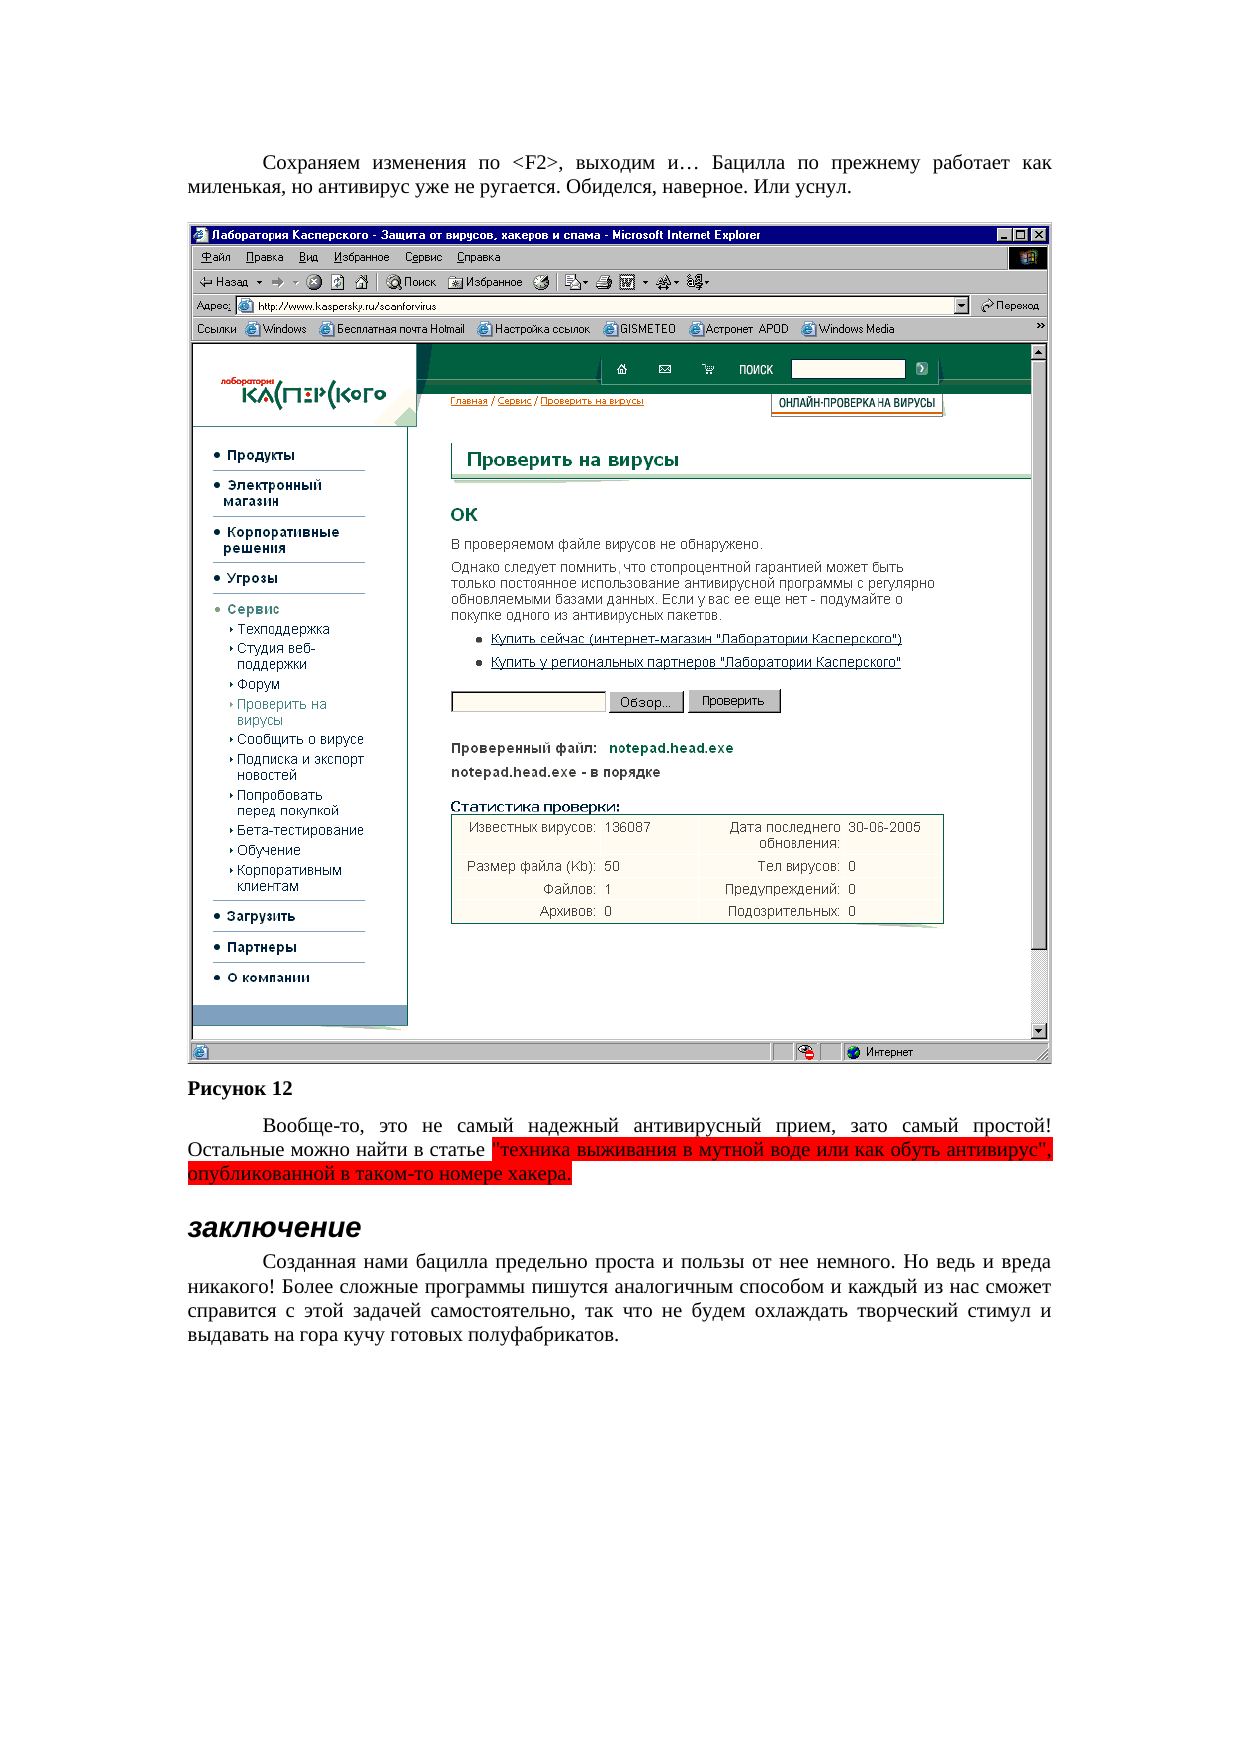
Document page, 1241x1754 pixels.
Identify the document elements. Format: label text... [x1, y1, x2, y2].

text Сохраняем изменения по <F2>, выходим и… Бацилла по прежнему работает как миленькая, но антивирус уже не ругается. Обиделся, наверное. Или уснул. [187, 150, 1053, 198]
text Рисунок 12 [187, 1076, 1053, 1100]
subtitle заключение [187, 1210, 1053, 1243]
text Созданная нами бацилла предельно проста и пользы от нее немного. Но ведь и вреда никакого! Более сложные программы пишутся аналогичным способом и каждый из нас сможет справится с этой задачей самостоятельно, так что не будем охлаждать творческий стимул и выдавать на гора кучу готовых полуфабрикатов. [187, 1249, 1053, 1346]
picture [187, 222, 1052, 1064]
text Вообще-то, это не самый надежный антивирусный прием, зато самый простой! Остальные можно найти в статье "техника выживания в мутной воде или как обуть антивирус", опубликованной в таком-то номере хакера. [187, 1112, 1053, 1185]
